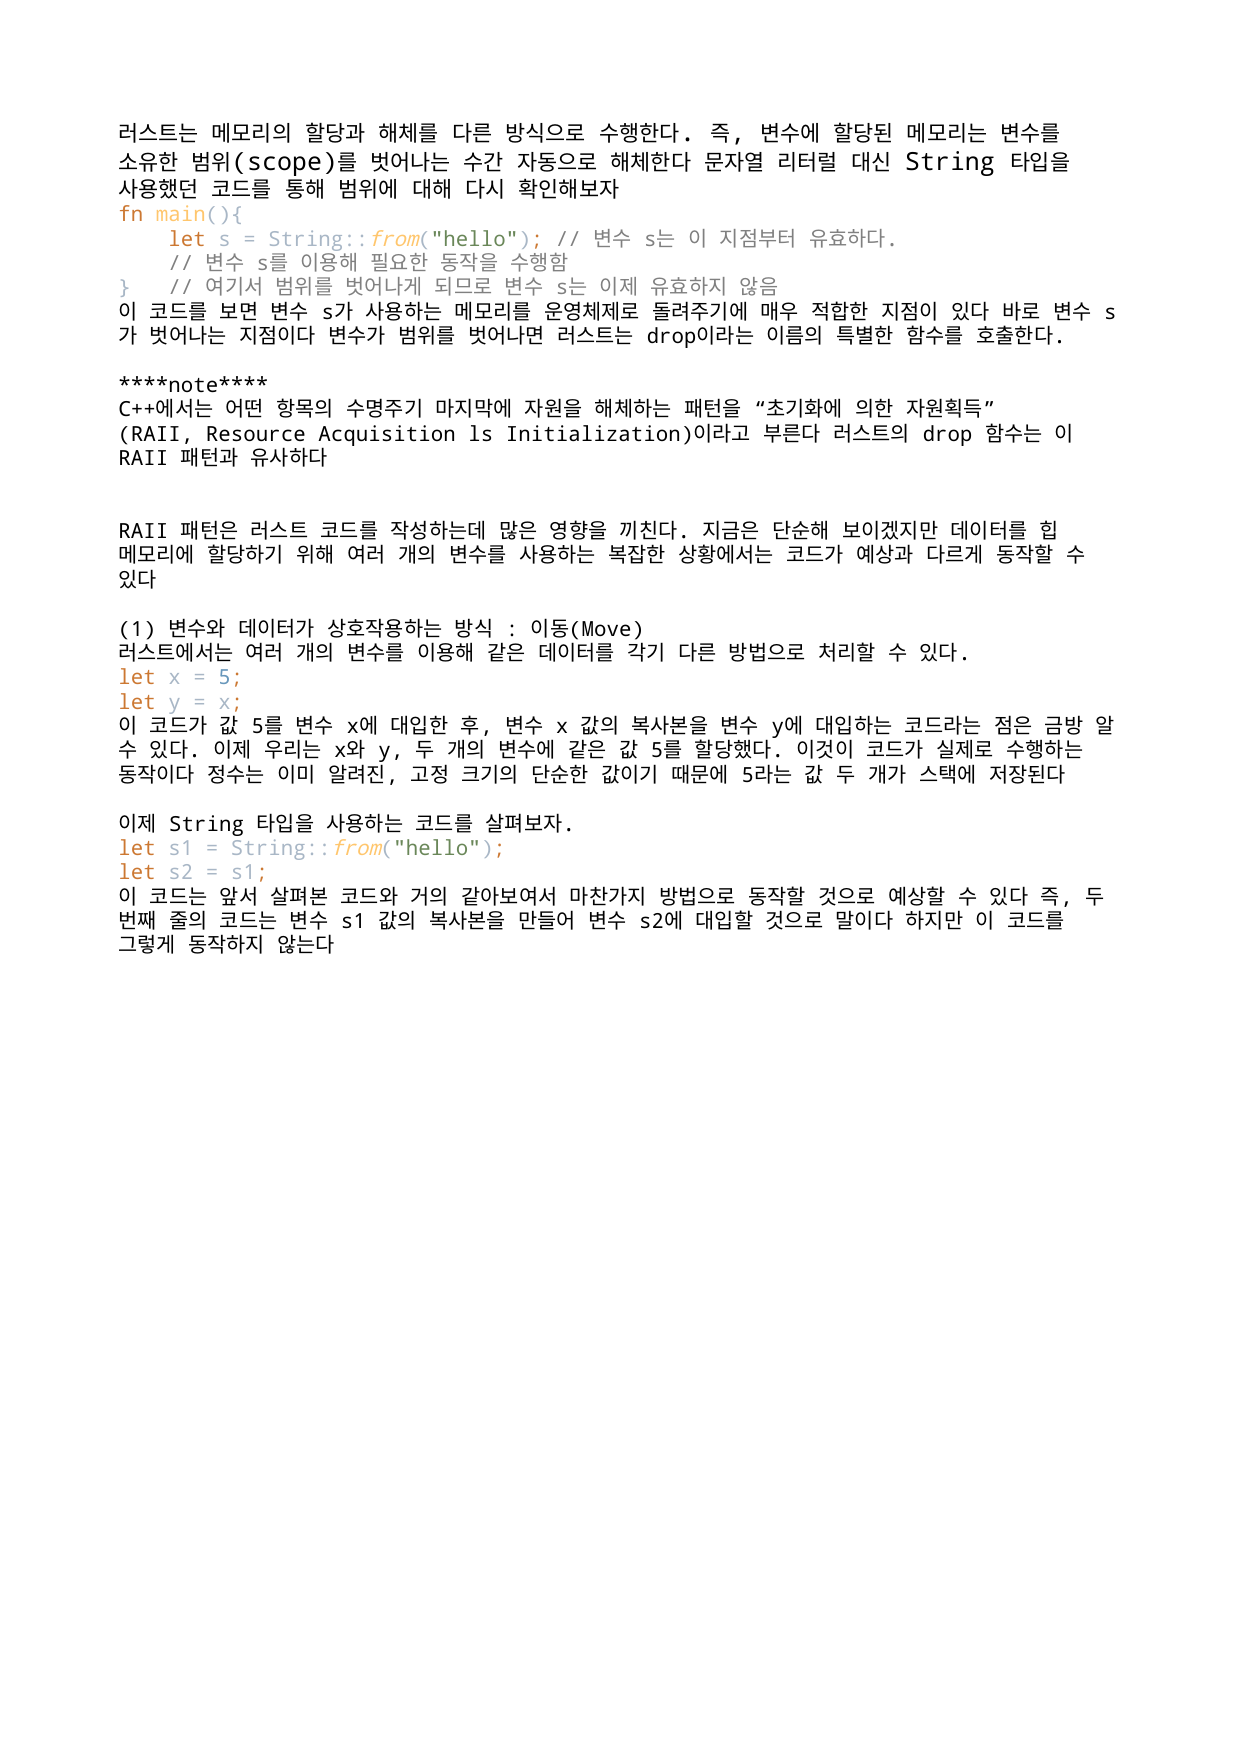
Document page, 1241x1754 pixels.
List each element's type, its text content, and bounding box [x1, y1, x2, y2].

text C++에서는 어떤 항목의 수명주기 마지막에 자원을 해체하는 패턴을 “초기화에 의한 자원획득” [118, 397, 1122, 422]
text 이 코드는 앞서 살펴본 코드와 거의 같아보여서 마찬가지 방법으로 동작할 것으로 예상할 수 있다 즉, 두 번째 줄의 코드는 변수 s1 값의 복사본을 만들어 변수 s2에 대입할 것으로 말이다 하지만 이 코드를 그렇게 동작하지 않는다 [118, 885, 1122, 958]
text 러스트에서는 여러 개의 변수를 이용해 같은 데이터를 각기 다른 방법으로 처리할 수 있다. [118, 641, 1122, 665]
text (RAII, Resource Acquisition ls Initialization)이라고 부른다 러스트의 drop 함수는 이 RAII 패턴과 유사하다 [118, 422, 1122, 470]
text let s1 = String::from("hello"); let s2 = s1; [118, 836, 1122, 885]
text let x = 5; let y = x; [118, 665, 1122, 714]
text 이 코드를 보면 변수 s가 사용하는 메모리를 운영체제로 돌려주기에 매우 적합한 지점이 있다 바로 변수 s가 벗어나는 지점이다 변수가 범위를 벗어나면 러스트는 drop이라는 이름의 특별한 함수를 호출한다. [118, 300, 1122, 348]
text 이제 String 타입을 사용하는 코드를 살펴보자. [118, 812, 1122, 836]
text 러스트는 메모리의 할당과 해체를 다른 방식으로 수행한다. 즉, 변수에 할당된 메모리는 변수를 소유한 범위(scope)를 벗어나는 수간 자동으로 해체한다 문자열 리터럴 대신 String 타입을 사용했던 코드를 통해 범위에 대해 다시 확인해보자 [118, 118, 1122, 202]
text ****note**** [118, 373, 1122, 397]
text fn main(){ let s = String::from("hello"); // 변수 s는 이 지점부터 유효하다. // 변수 s를 이용해 필요한 동작을 수행함 } // 여기서 범위를 벗어나게 되므로 변수 s는 이제 유효하지 않음 [118, 202, 1122, 300]
text (1) 변수와 데이터가 상호작용하는 방식 : 이동(Move) [118, 617, 1122, 641]
text RAII 패턴은 러스트 코드를 작성하는데 많은 영향을 끼친다. 지금은 단순해 보이겠지만 데이터를 힙 메모리에 할당하기 위해 여러 개의 변수를 사용하는 복잡한 상황에서는 코드가 예상과 다르게 동작할 수 있다 [118, 519, 1122, 592]
text 이 코드가 값 5를 변수 x에 대입한 후, 변수 x 값의 복사본을 변수 y에 대입하는 코드라는 점은 금방 알 수 있다. 이제 우리는 x와 y, 두 개의 변수에 같은 값 5를 할당했다. 이것이 코드가 실제로 수행하는 동작이다 정수는 이미 알려진, 고정 크기의 단순한 값이기 때문에 5라는 값 두 개가 스택에 저장된다 [118, 714, 1122, 787]
